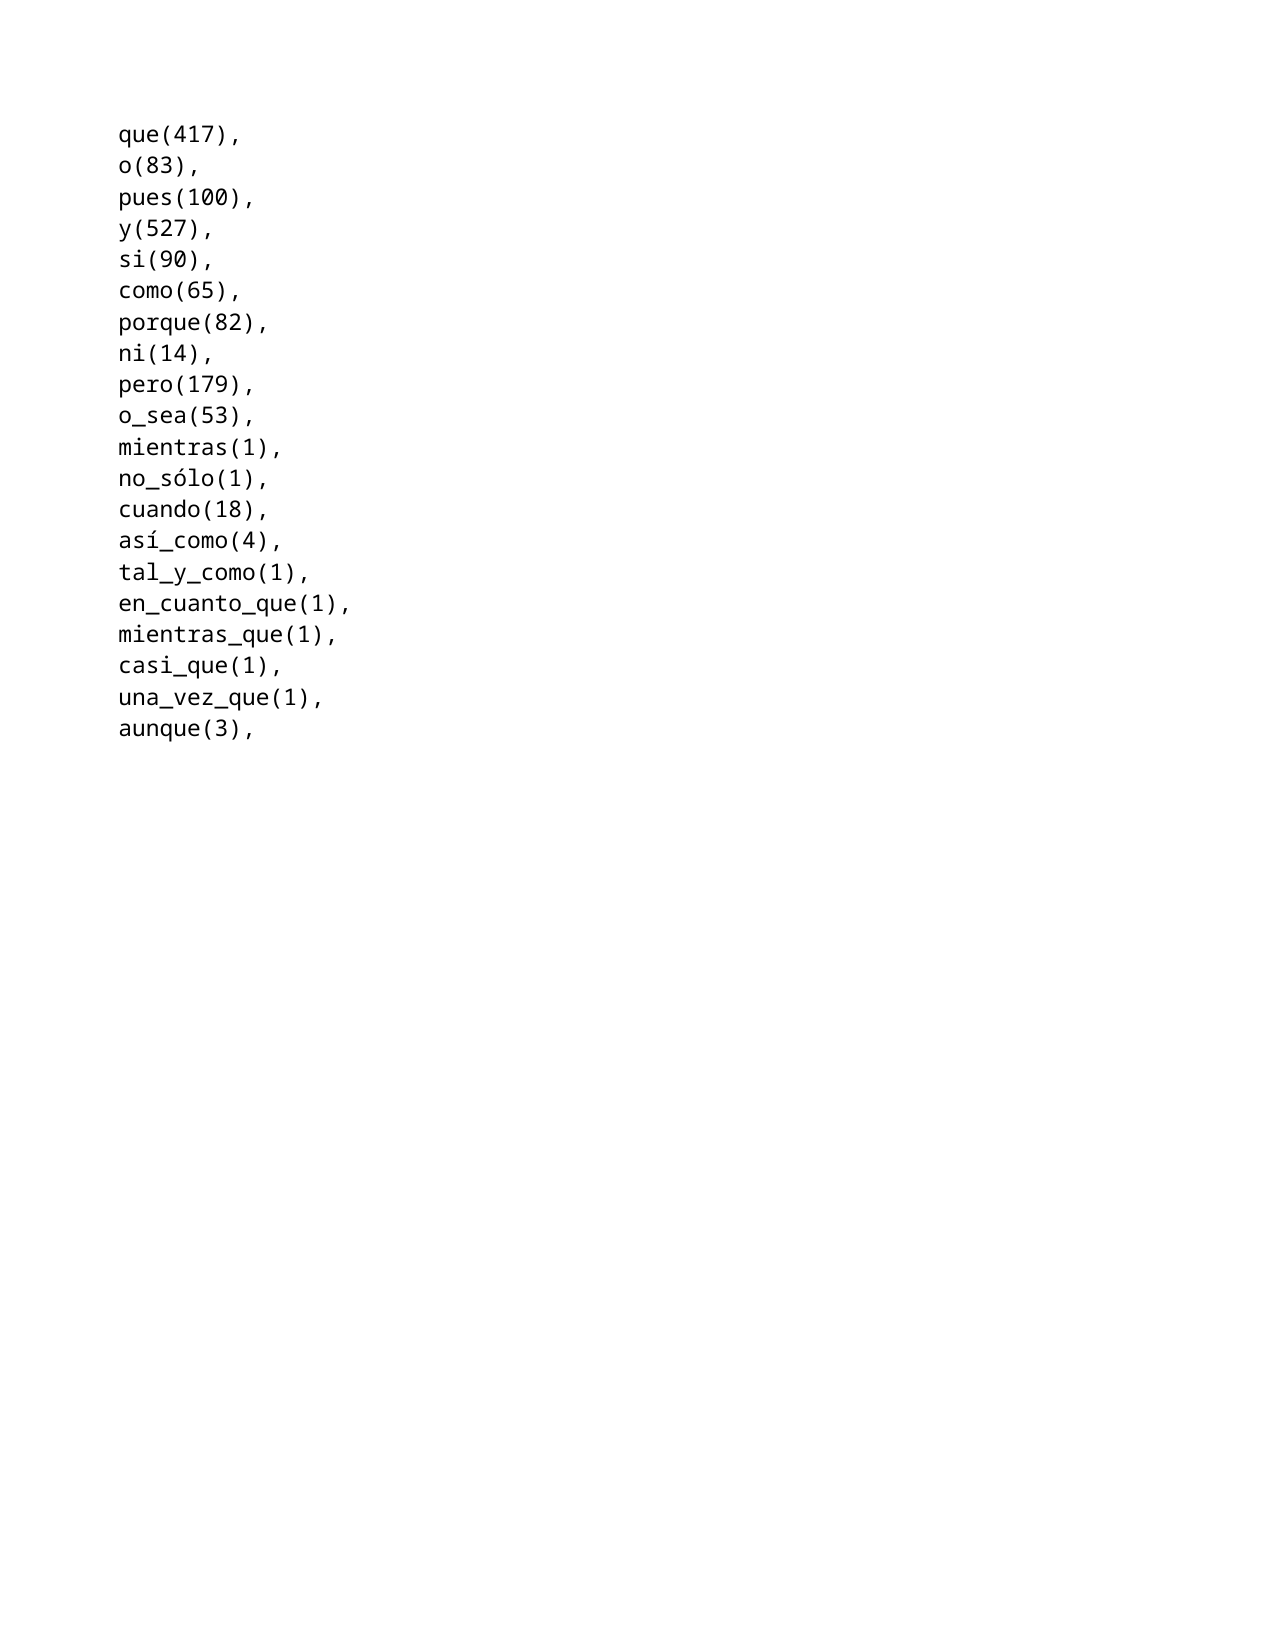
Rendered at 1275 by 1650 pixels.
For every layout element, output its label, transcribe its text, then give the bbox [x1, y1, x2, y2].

text mientras(1), [118, 431, 1157, 462]
text que(417), [118, 118, 1157, 149]
text porque(82), [118, 306, 1157, 337]
text pero(179), [118, 368, 1157, 399]
text si(90), [118, 243, 1157, 274]
text ni(14), [118, 337, 1157, 368]
text así_como(4), [118, 524, 1157, 556]
text una_vez_que(1), [118, 681, 1157, 712]
text aunque(3), [118, 712, 1157, 743]
text mientras_que(1), [118, 618, 1157, 649]
text como(65), [118, 274, 1157, 306]
text tal_y_como(1), [118, 556, 1157, 587]
text en_cuanto_que(1), [118, 587, 1157, 618]
text o(83), [118, 149, 1157, 181]
text cuando(18), [118, 493, 1157, 524]
text pues(100), [118, 181, 1157, 212]
text y(527), [118, 212, 1157, 243]
text o_sea(53), [118, 399, 1157, 431]
text no_sólo(1), [118, 462, 1157, 493]
text casi_que(1), [118, 649, 1157, 681]
